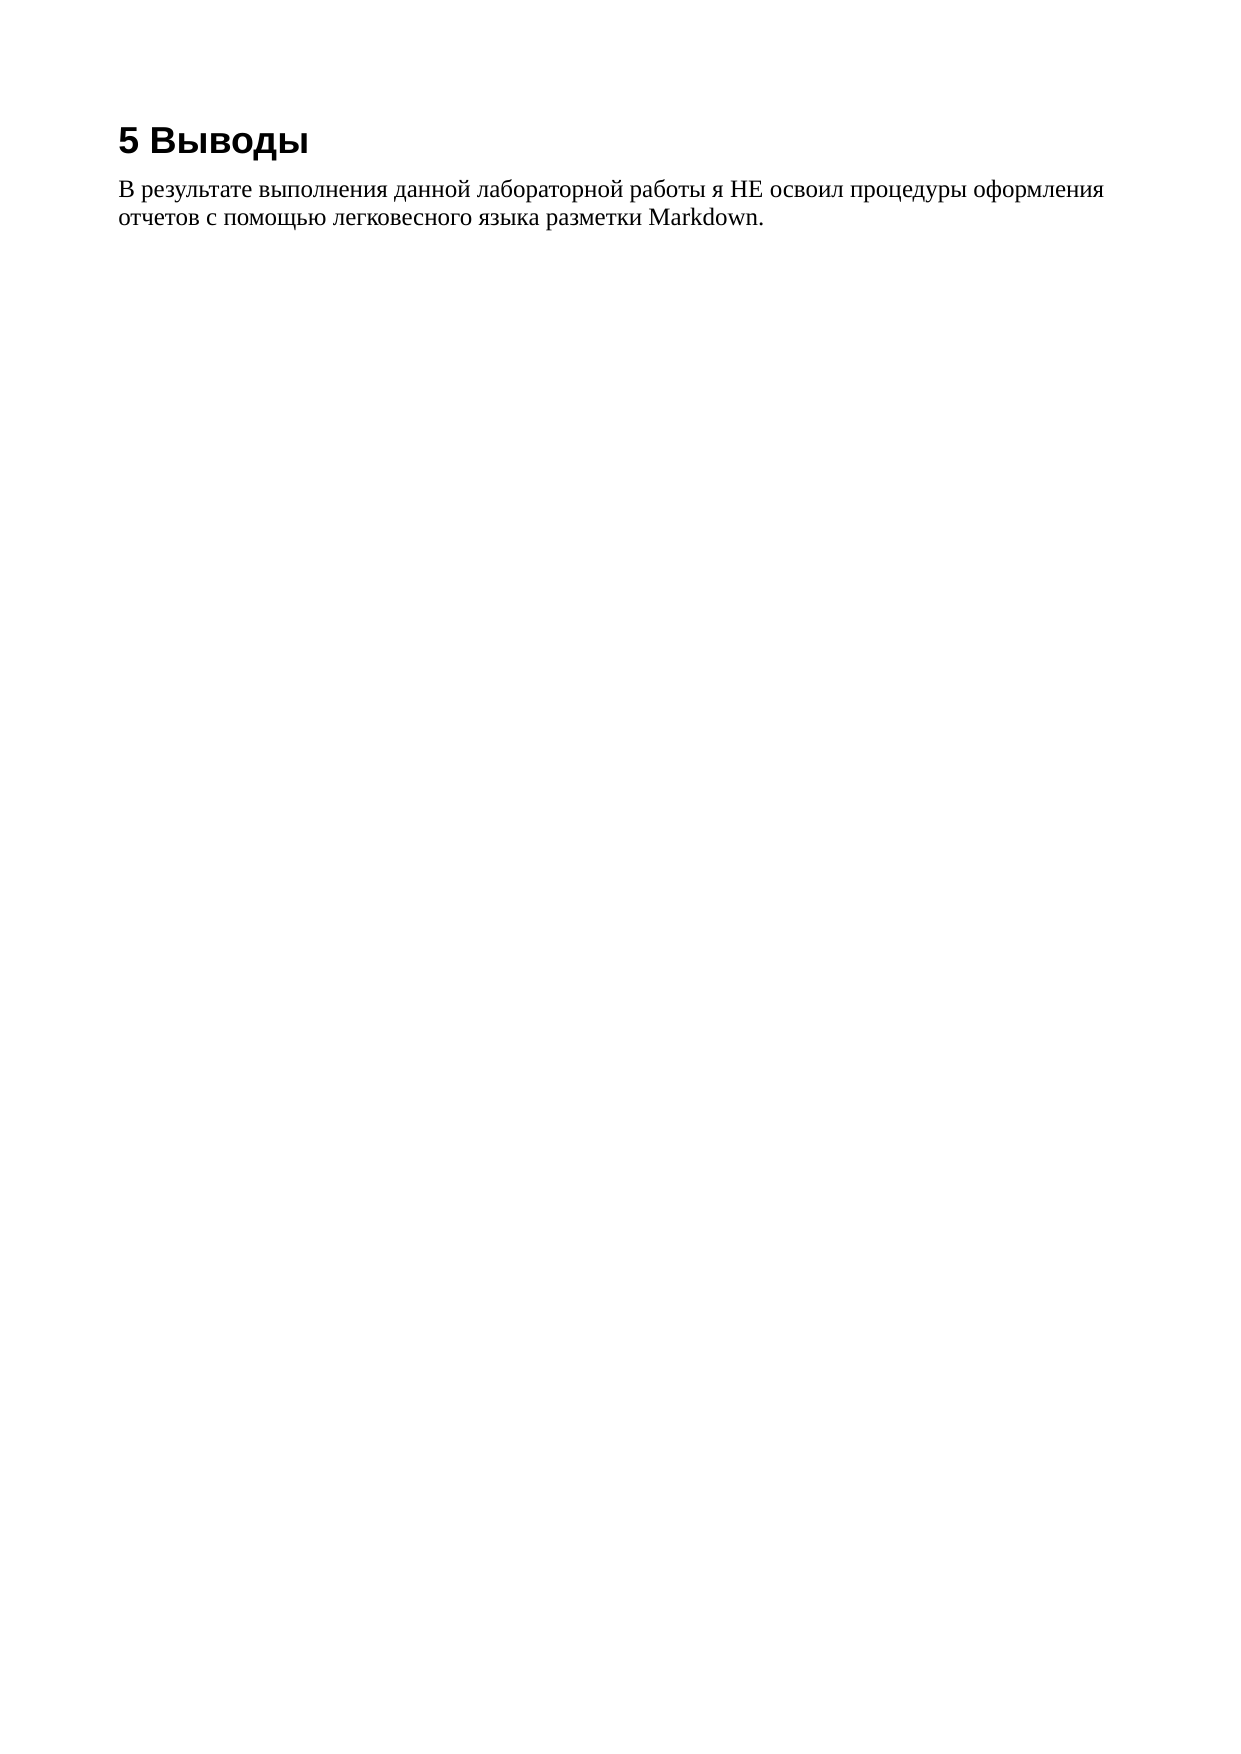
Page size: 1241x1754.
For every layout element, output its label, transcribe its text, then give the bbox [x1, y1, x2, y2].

subtitle 5 Выводы [118, 118, 1122, 161]
text В результате выполнения данной лабораторной работы я НЕ освоил процедуры оформления отчетов с помощью легковесного языка разметки Markdown. [118, 174, 1122, 231]
